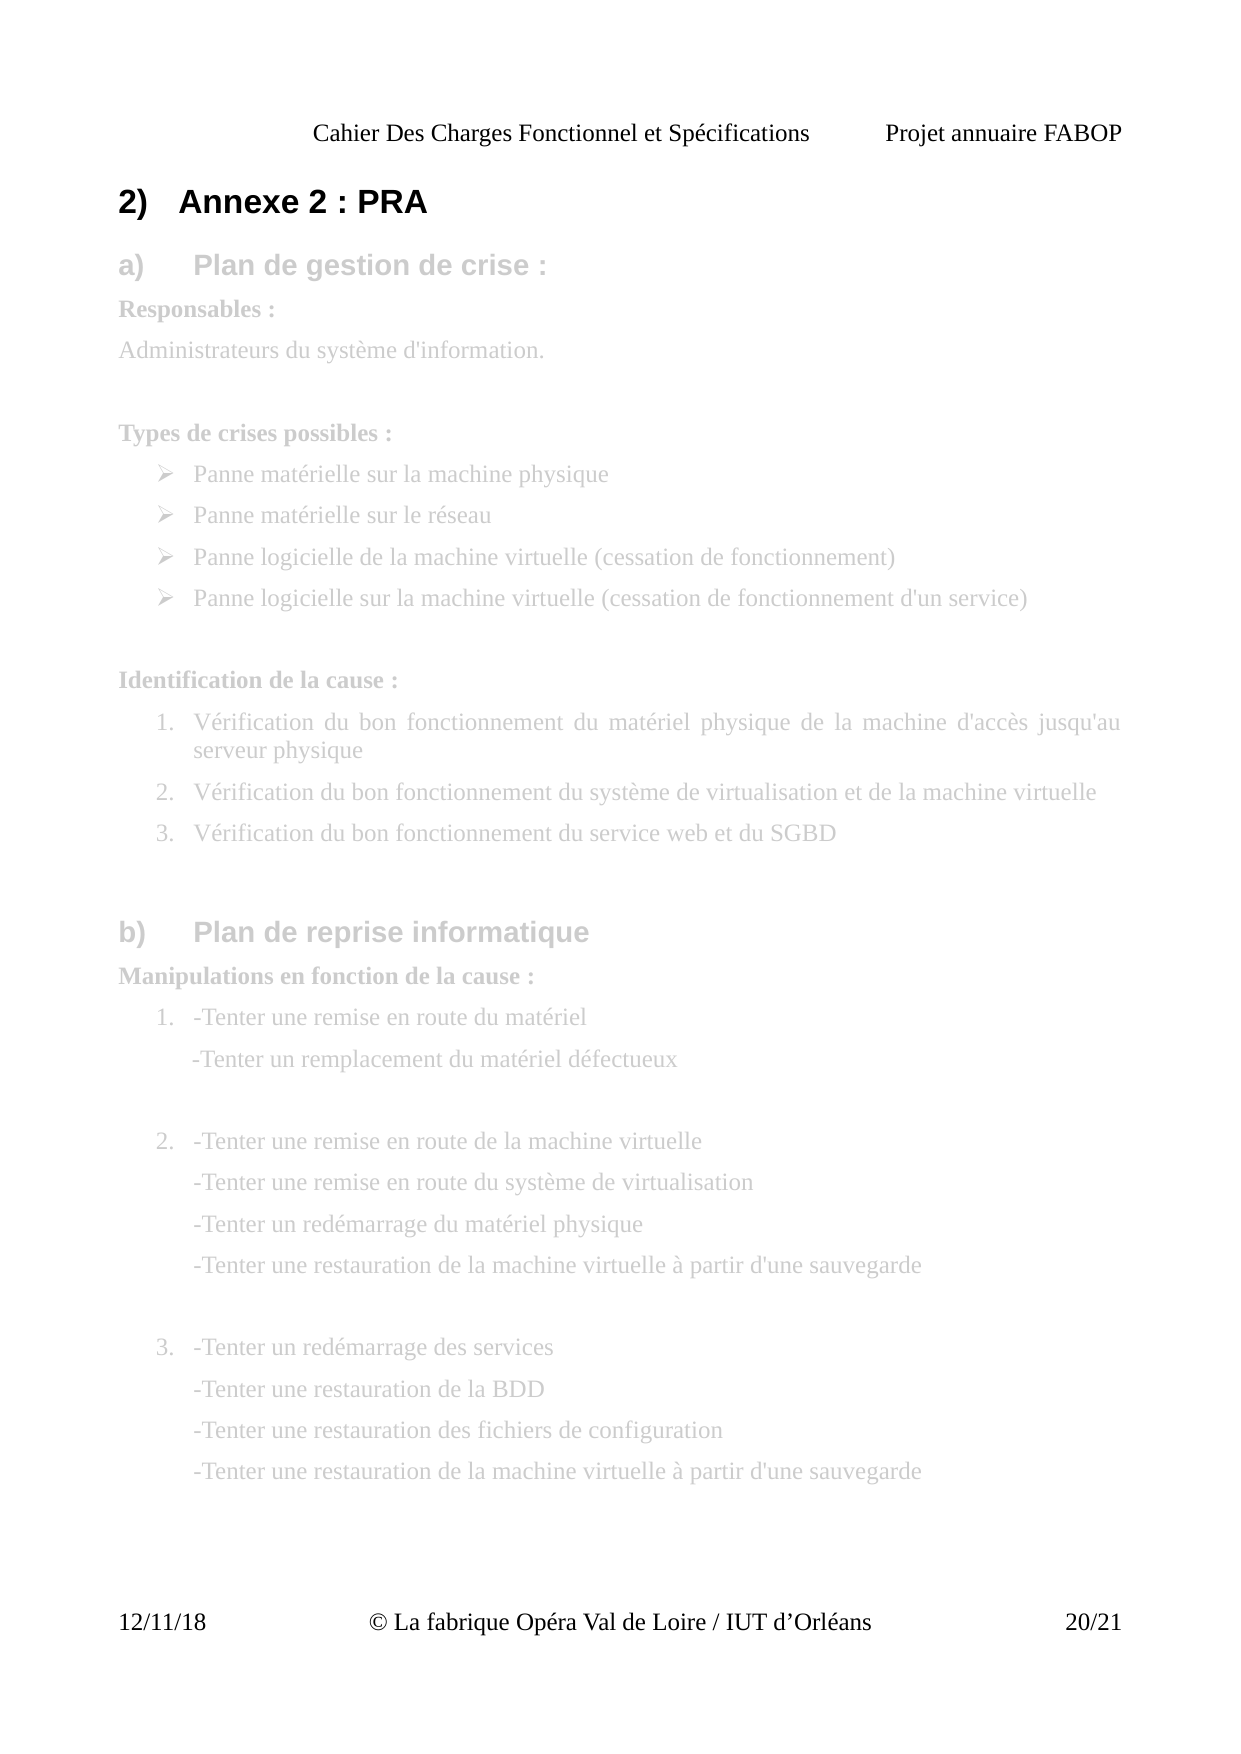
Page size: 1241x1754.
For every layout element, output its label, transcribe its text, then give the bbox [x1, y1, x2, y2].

list Vérification du bon fonctionnement du système de virtualisation et de la machine virtuelle [156, 777, 1122, 805]
list -Tenter un redémarrage des services [156, 1332, 1122, 1361]
text Types de crises possibles : [118, 418, 1122, 447]
list -Tenter une remise en route du système de virtualisation [156, 1167, 1122, 1196]
text Administrateurs du système d'information. [118, 335, 1122, 364]
list -Tenter une remise en route du matériel [156, 1002, 1122, 1031]
list -Tenter un redémarrage du matériel physique [156, 1209, 1122, 1237]
list -Tenter une restauration de la machine virtuelle à partir d'une sauvegarde [156, 1250, 1122, 1279]
subtitle Plan de reprise informatique [118, 915, 1122, 949]
subtitle Plan de gestion de crise : [118, 248, 1122, 282]
list -Tenter une remise en route de la machine virtuelle [156, 1126, 1122, 1155]
list Vérification du bon fonctionnement du service web et du SGBD [156, 818, 1122, 847]
list -Tenter une restauration des fichiers de configuration [156, 1415, 1122, 1444]
list Panne logicielle de la machine virtuelle (cessation de fonctionnement) [156, 542, 1122, 570]
text -Tenter un remplacement du matériel défectueux [118, 1044, 1122, 1072]
list -Tenter une restauration de la machine virtuelle à partir d'une sauvegarde [156, 1456, 1122, 1485]
text Identification de la cause : [118, 665, 1122, 694]
list Vérification du bon fonctionnement du matériel physique de la machine d'accès jusqu'au serveur physique [156, 707, 1122, 764]
list Panne logicielle sur la machine virtuelle (cessation de fonctionnement d'un service) [156, 583, 1122, 612]
list Panne matérielle sur le réseau [156, 500, 1122, 529]
text Responsables : [118, 294, 1122, 323]
list -Tenter une restauration de la BDD [156, 1374, 1122, 1402]
list Panne matérielle sur la machine physique [156, 459, 1122, 488]
text Manipulations en fonction de la cause : [118, 961, 1122, 990]
subtitle Annexe 2 : PRA [118, 182, 1122, 221]
